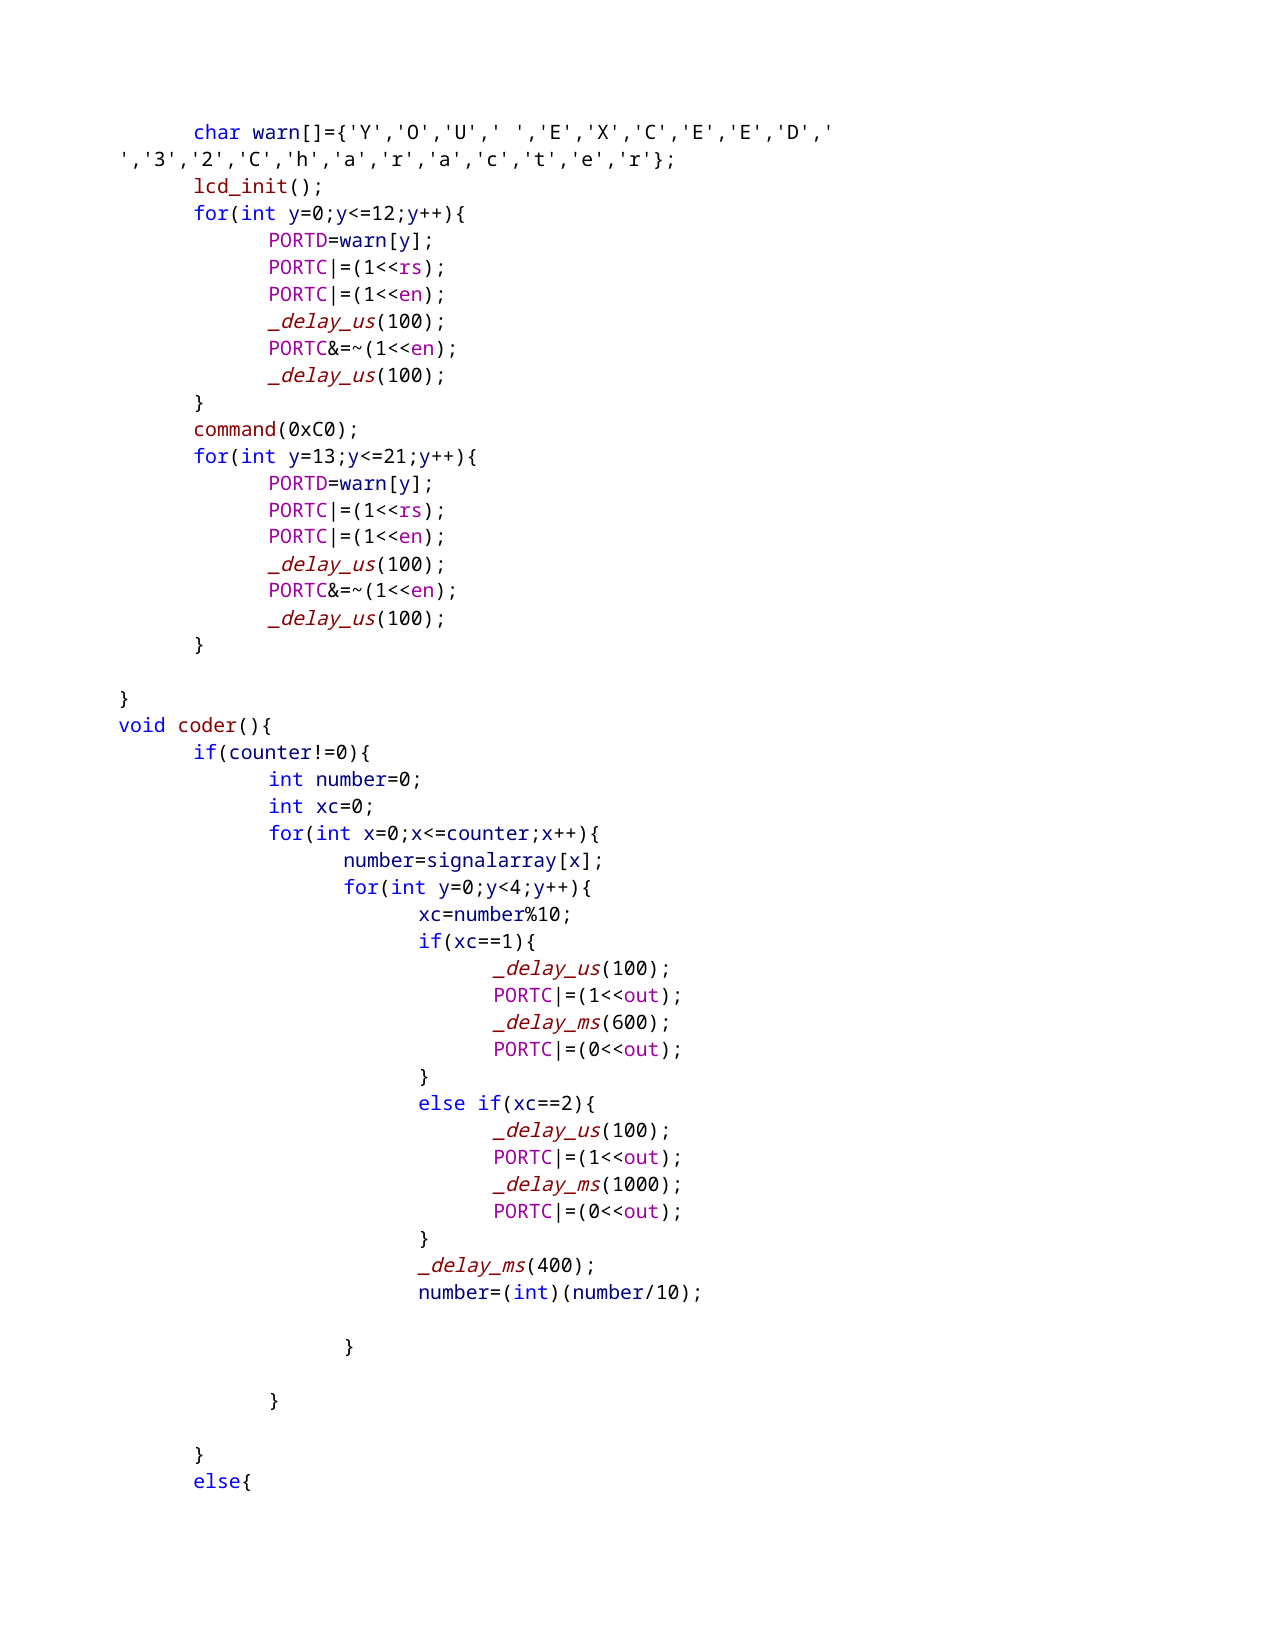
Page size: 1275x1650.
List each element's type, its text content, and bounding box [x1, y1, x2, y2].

text PORTC&=~(1<<en); [118, 577, 1157, 604]
text _delay_ms(1000); [118, 1170, 1157, 1197]
text char warn[]={'Y','O','U',' ','E','X','C','E','E','D',' ','3','2','C','h','a','r','a','c','t','e','r'}; [118, 118, 1157, 172]
text PORTC|=(1<<out); [118, 1143, 1157, 1170]
text for(int y=13;y<=21;y++){ [118, 442, 1157, 469]
text for(int y=0;y<=12;y++){ [118, 199, 1157, 226]
text } [118, 1386, 1157, 1413]
text void coder(){ [118, 712, 1157, 739]
text } [118, 1224, 1157, 1251]
text PORTC|=(1<<rs); [118, 496, 1157, 523]
text PORTC|=(0<<out); [118, 1035, 1157, 1062]
text _delay_us(100); [118, 361, 1157, 388]
text xc=number%10; [118, 901, 1157, 927]
text for(int y=0;y<4;y++){ [118, 873, 1157, 901]
text command(0xC0); [118, 415, 1157, 442]
text _delay_us(100); [118, 604, 1157, 631]
text _delay_us(100); [118, 550, 1157, 577]
text _delay_ms(400); [118, 1251, 1157, 1278]
text PORTC|=(0<<out); [118, 1197, 1157, 1224]
text number=signalarray[x]; [118, 847, 1157, 873]
text PORTC|=(1<<en); [118, 523, 1157, 550]
text lcd_init(); [118, 172, 1157, 199]
text else{ [118, 1467, 1157, 1494]
text for(int x=0;x<=counter;x++){ [118, 819, 1157, 847]
text int xc=0; [118, 793, 1157, 819]
text } [118, 388, 1157, 415]
text number=(int)(number/10); [118, 1278, 1157, 1305]
text _delay_us(100); [118, 307, 1157, 334]
text else if(xc==2){ [118, 1089, 1157, 1116]
text _delay_us(100); [118, 954, 1157, 981]
text PORTD=warn[y]; [118, 226, 1157, 253]
text if(counter!=0){ [118, 739, 1157, 766]
text PORTC|=(1<<rs); [118, 253, 1157, 280]
text } [118, 1440, 1157, 1467]
text _delay_ms(600); [118, 1008, 1157, 1035]
text } [118, 685, 1157, 712]
text } [118, 1062, 1157, 1089]
text if(xc==1){ [118, 927, 1157, 954]
text } [118, 1332, 1157, 1359]
text PORTC|=(1<<en); [118, 280, 1157, 307]
text PORTC|=(1<<out); [118, 981, 1157, 1008]
text PORTD=warn[y]; [118, 469, 1157, 496]
text } [118, 631, 1157, 658]
text PORTC&=~(1<<en); [118, 334, 1157, 361]
text int number=0; [118, 766, 1157, 793]
text _delay_us(100); [118, 1116, 1157, 1143]
